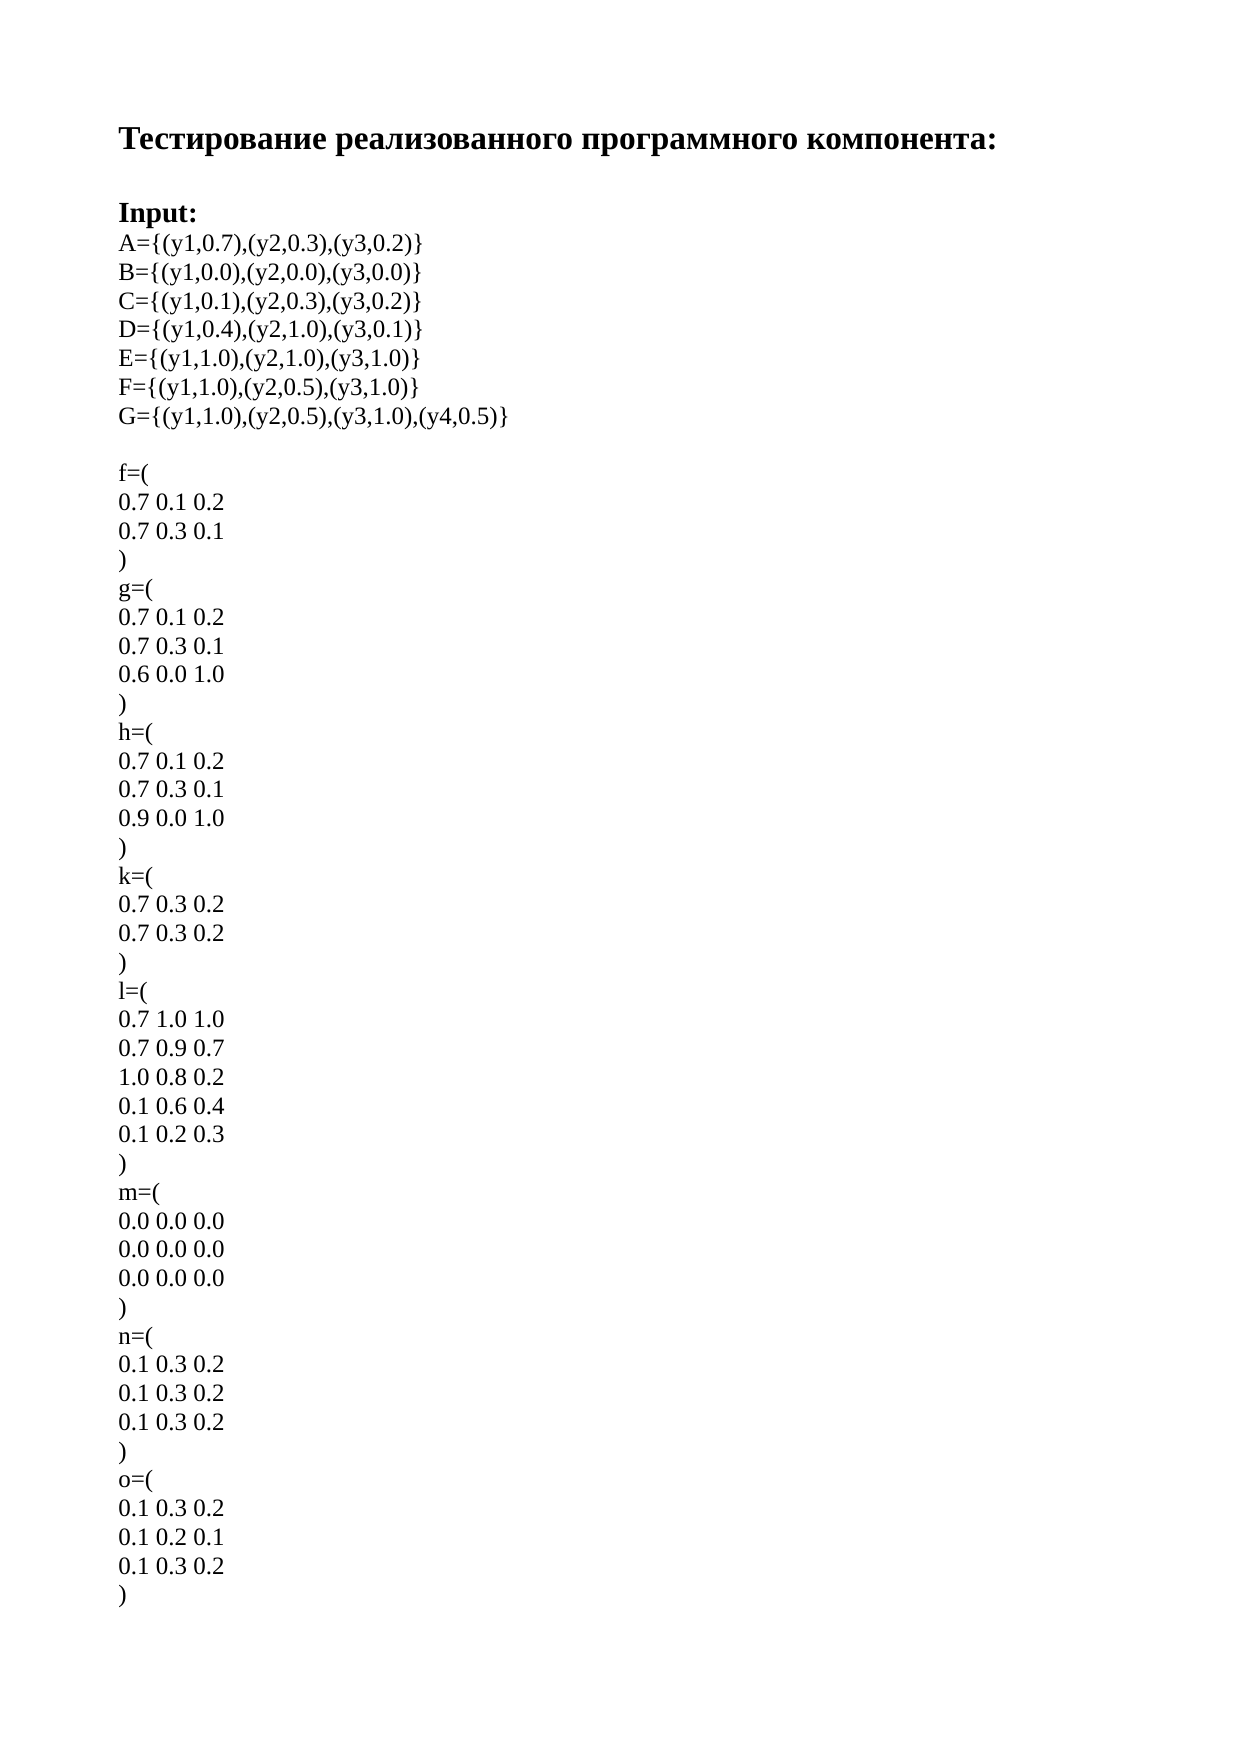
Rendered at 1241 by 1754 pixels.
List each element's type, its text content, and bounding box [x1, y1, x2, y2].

text l=( [118, 976, 1122, 1004]
text 0.0 0.0 0.0 [118, 1234, 1122, 1263]
text 0.7 0.3 0.1 [118, 774, 1122, 803]
text 0.7 0.1 0.2 [118, 487, 1122, 516]
text 0.7 0.3 0.2 [118, 918, 1122, 947]
text 0.7 0.9 0.7 [118, 1033, 1122, 1062]
text ) [118, 1579, 1122, 1608]
text n=( [118, 1321, 1122, 1349]
text Тестирование реализованного программного компонента: [118, 118, 1122, 156]
text ) [118, 1148, 1122, 1177]
text B={(y1,0.0),(y2,0.0),(y3,0.0)} [118, 257, 1122, 286]
text 0.1 0.2 0.1 [118, 1522, 1122, 1551]
text 0.7 0.1 0.2 [118, 746, 1122, 774]
text 0.7 0.3 0.1 [118, 516, 1122, 544]
text 0.0 0.0 0.0 [118, 1263, 1122, 1292]
text 1.0 0.8 0.2 [118, 1062, 1122, 1091]
text 0.1 0.2 0.3 [118, 1119, 1122, 1148]
text D={(y1,0.4),(y2,1.0),(y3,0.1)} [118, 314, 1122, 343]
text F={(y1,1.0),(y2,0.5),(y3,1.0)} [118, 372, 1122, 401]
text 0.1 0.3 0.2 [118, 1551, 1122, 1579]
text f=( [118, 458, 1122, 487]
text ) [118, 947, 1122, 976]
text 0.7 0.3 0.2 [118, 889, 1122, 918]
text 0.7 0.3 0.1 [118, 631, 1122, 659]
text g=( [118, 573, 1122, 602]
text ) [118, 1436, 1122, 1464]
text 0.0 0.0 0.0 [118, 1206, 1122, 1234]
text 0.1 0.3 0.2 [118, 1349, 1122, 1378]
text 0.1 0.3 0.2 [118, 1493, 1122, 1522]
text 0.1 0.3 0.2 [118, 1378, 1122, 1407]
text 0.9 0.0 1.0 [118, 803, 1122, 832]
text A={(y1,0.7),(y2,0.3),(y3,0.2)} [118, 228, 1122, 257]
text C={(y1,0.1),(y2,0.3),(y3,0.2)} [118, 286, 1122, 314]
text G={(y1,1.0),(y2,0.5),(y3,1.0),(y4,0.5)} [118, 401, 1122, 429]
text o=( [118, 1464, 1122, 1493]
text 0.6 0.0 1.0 [118, 659, 1122, 688]
text 0.1 0.6 0.4 [118, 1091, 1122, 1119]
text ) [118, 1292, 1122, 1321]
text k=( [118, 861, 1122, 889]
text ) [118, 688, 1122, 717]
text ) [118, 832, 1122, 861]
text E={(y1,1.0),(y2,1.0),(y3,1.0)} [118, 343, 1122, 372]
text 0.1 0.3 0.2 [118, 1407, 1122, 1436]
text ) [118, 544, 1122, 573]
text h=( [118, 717, 1122, 746]
text m=( [118, 1177, 1122, 1206]
text 0.7 0.1 0.2 [118, 602, 1122, 631]
text Input: [118, 195, 1122, 228]
text 0.7 1.0 1.0 [118, 1004, 1122, 1033]
